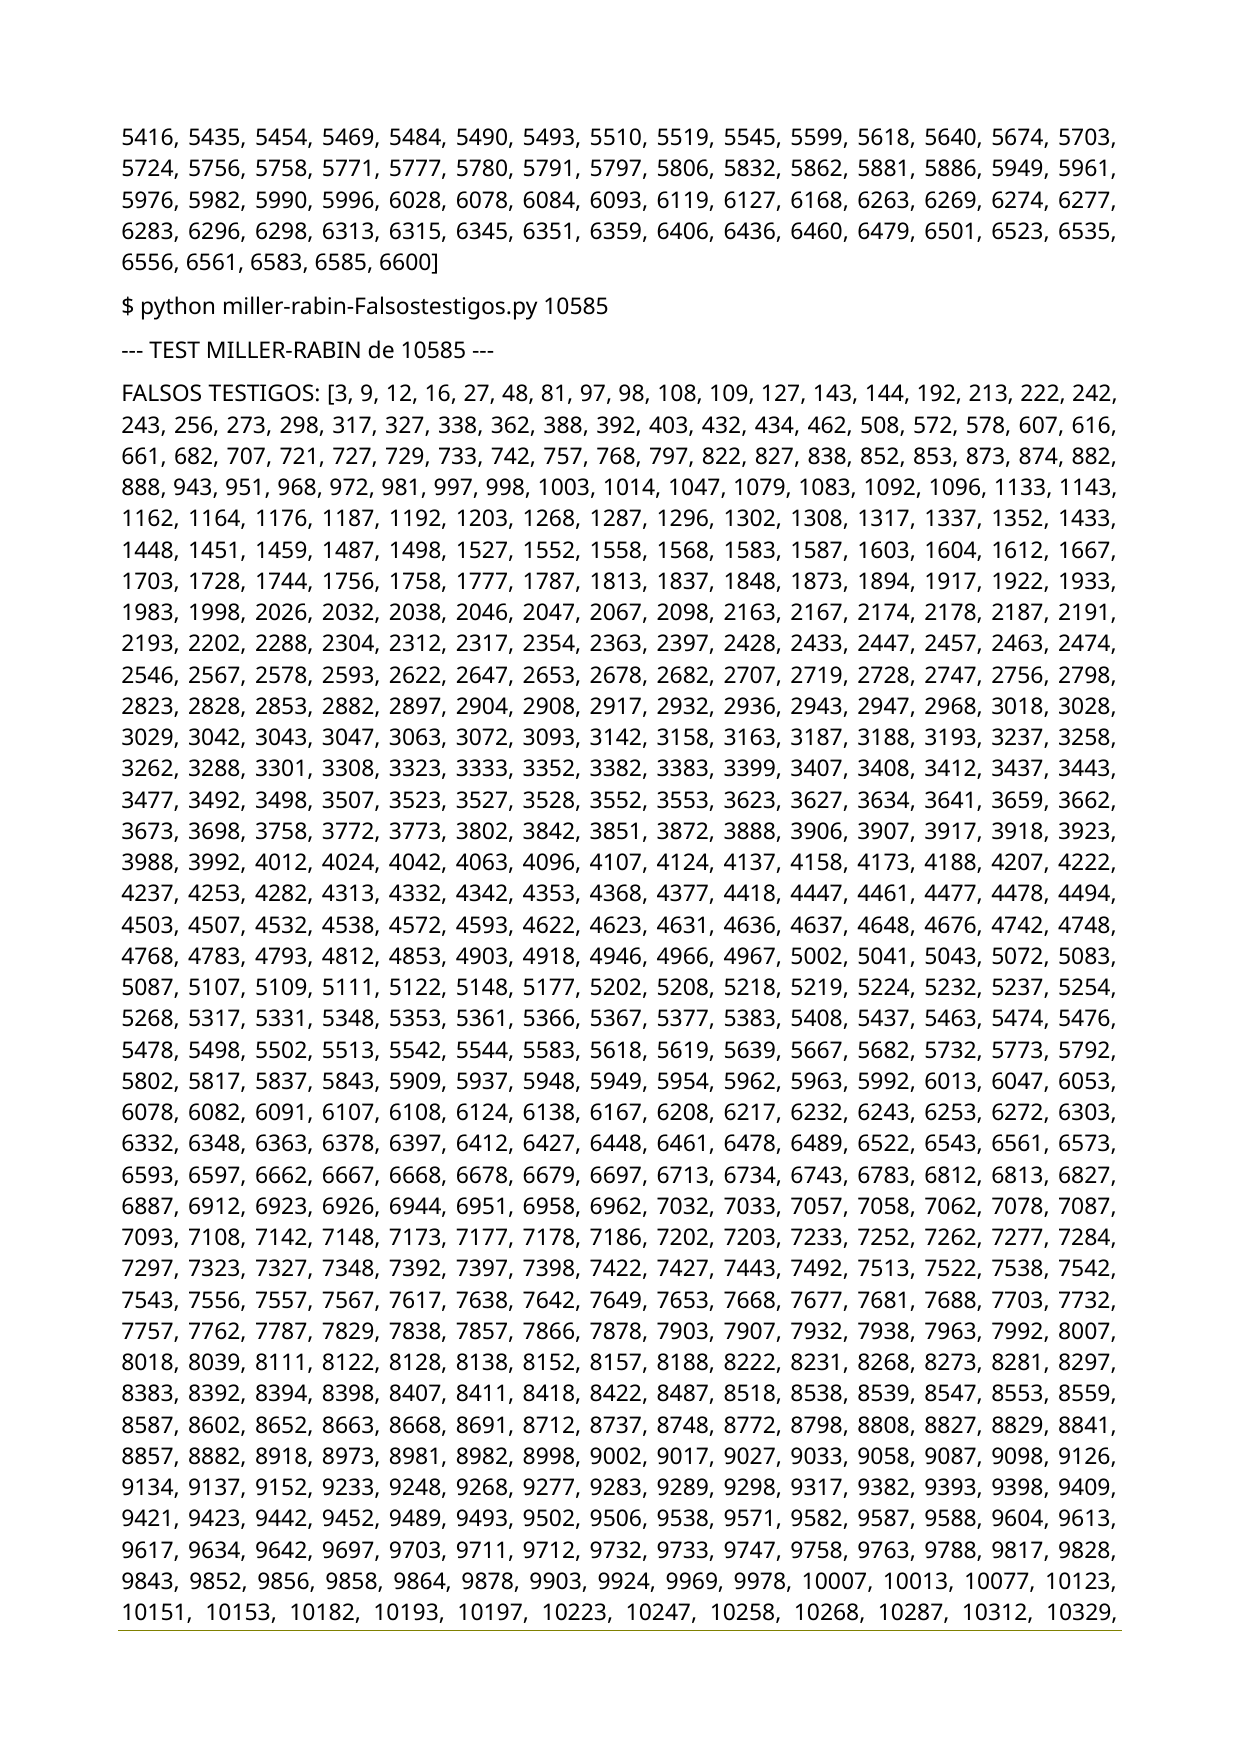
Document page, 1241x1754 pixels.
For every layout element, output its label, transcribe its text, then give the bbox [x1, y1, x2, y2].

text 5416, 5435, 5454, 5469, 5484, 5490, 5493, 5510, 5519, 5545, 5599, 5618, 5640, 5674, 5703, 5724, 5756, 5758, 5771, 5777, 5780, 5791, 5797, 5806, 5832, 5862, 5881, 5886, 5949, 5961, 5976, 5982, 5990, 5996, 6028, 6078, 6084, 6093, 6119, 6127, 6168, 6263, 6269, 6274, 6277, 6283, 6296, 6298, 6313, 6315, 6345, 6351, 6359, 6406, 6436, 6460, 6479, 6501, 6523, 6535, 6556, 6561, 6583, 6585, 6600] [118, 118, 1122, 277]
text FALSOS TESTIGOS: [3, 9, 12, 16, 27, 48, 81, 97, 98, 108, 109, 127, 143, 144, 192, 213, 222, 242, 243, 256, 273, 298, 317, 327, 338, 362, 388, 392, 403, 432, 434, 462, 508, 572, 578, 607, 616, 661, 682, 707, 721, 727, 729, 733, 742, 757, 768, 797, 822, 827, 838, 852, 853, 873, 874, 882, 888, 943, 951, 968, 972, 981, 997, 998, 1003, 1014, 1047, 1079, 1083, 1092, 1096, 1133, 1143, 1162, 1164, 1176, 1187, 1192, 1203, 1268, 1287, 1296, 1302, 1308, 1317, 1337, 1352, 1433, 1448, 1451, 1459, 1487, 1498, 1527, 1552, 1558, 1568, 1583, 1587, 1603, 1604, 1612, 1667, 1703, 1728, 1744, 1756, 1758, 1777, 1787, 1813, 1837, 1848, 1873, 1894, 1917, 1922, 1933, 1983, 1998, 2026, 2032, 2038, 2046, 2047, 2067, 2098, 2163, 2167, 2174, 2178, 2187, 2191, 2193, 2202, 2288, 2304, 2312, 2317, 2354, 2363, 2397, 2428, 2433, 2447, 2457, 2463, 2474, 2546, 2567, 2578, 2593, 2622, 2647, 2653, 2678, 2682, 2707, 2719, 2728, 2747, 2756, 2798, 2823, 2828, 2853, 2882, 2897, 2904, 2908, 2917, 2932, 2936, 2943, 2947, 2968, 3018, 3028, 3029, 3042, 3043, 3047, 3063, 3072, 3093, 3142, 3158, 3163, 3187, 3188, 3193, 3237, 3258, 3262, 3288, 3301, 3308, 3323, 3333, 3352, 3382, 3383, 3399, 3407, 3408, 3412, 3437, 3443, 3477, 3492, 3498, 3507, 3523, 3527, 3528, 3552, 3553, 3623, 3627, 3634, 3641, 3659, 3662, 3673, 3698, 3758, 3772, 3773, 3802, 3842, 3851, 3872, 3888, 3906, 3907, 3917, 3918, 3923, 3988, 3992, 4012, 4024, 4042, 4063, 4096, 4107, 4124, 4137, 4158, 4173, 4188, 4207, 4222, 4237, 4253, 4282, 4313, 4332, 4342, 4353, 4368, 4377, 4418, 4447, 4461, 4477, 4478, 4494, 4503, 4507, 4532, 4538, 4572, 4593, 4622, 4623, 4631, 4636, 4637, 4648, 4676, 4742, 4748, 4768, 4783, 4793, 4812, 4853, 4903, 4918, 4946, 4966, 4967, 5002, 5041, 5043, 5072, 5083, 5087, 5107, 5109, 5111, 5122, 5148, 5177, 5202, 5208, 5218, 5219, 5224, 5232, 5237, 5254, 5268, 5317, 5331, 5348, 5353, 5361, 5366, 5367, 5377, 5383, 5408, 5437, 5463, 5474, 5476, 5478, 5498, 5502, 5513, 5542, 5544, 5583, 5618, 5619, 5639, 5667, 5682, 5732, 5773, 5792, 5802, 5817, 5837, 5843, 5909, 5937, 5948, 5949, 5954, 5962, 5963, 5992, 6013, 6047, 6053, 6078, 6082, 6091, 6107, 6108, 6124, 6138, 6167, 6208, 6217, 6232, 6243, 6253, 6272, 6303, 6332, 6348, 6363, 6378, 6397, 6412, 6427, 6448, 6461, 6478, 6489, 6522, 6543, 6561, 6573, 6593, 6597, 6662, 6667, 6668, 6678, 6679, 6697, 6713, 6734, 6743, 6783, 6812, 6813, 6827, 6887, 6912, 6923, 6926, 6944, 6951, 6958, 6962, 7032, 7033, 7057, 7058, 7062, 7078, 7087, 7093, 7108, 7142, 7148, 7173, 7177, 7178, 7186, 7202, 7203, 7233, 7252, 7262, 7277, 7284, 7297, 7323, 7327, 7348, 7392, 7397, 7398, 7422, 7427, 7443, 7492, 7513, 7522, 7538, 7542, 7543, 7556, 7557, 7567, 7617, 7638, 7642, 7649, 7653, 7668, 7677, 7681, 7688, 7703, 7732, 7757, 7762, 7787, 7829, 7838, 7857, 7866, 7878, 7903, 7907, 7932, 7938, 7963, 7992, 8007, 8018, 8039, 8111, 8122, 8128, 8138, 8152, 8157, 8188, 8222, 8231, 8268, 8273, 8281, 8297, 8383, 8392, 8394, 8398, 8407, 8411, 8418, 8422, 8487, 8518, 8538, 8539, 8547, 8553, 8559, 8587, 8602, 8652, 8663, 8668, 8691, 8712, 8737, 8748, 8772, 8798, 8808, 8827, 8829, 8841, 8857, 8882, 8918, 8973, 8981, 8982, 8998, 9002, 9017, 9027, 9033, 9058, 9087, 9098, 9126, 9134, 9137, 9152, 9233, 9248, 9268, 9277, 9283, 9289, 9298, 9317, 9382, 9393, 9398, 9409, 9421, 9423, 9442, 9452, 9489, 9493, 9502, 9506, 9538, 9571, 9582, 9587, 9588, 9604, 9613, 9617, 9634, 9642, 9697, 9703, 9711, 9712, 9732, 9733, 9747, 9758, 9763, 9788, 9817, 9828, 9843, 9852, 9856, 9858, 9864, 9878, 9903, 9924, 9969, 9978, 10007, 10013, 10077, 10123, 10151, 10153, 10182, 10193, 10197, 10223, 10247, 10258, 10268, 10287, 10312, 10329, [118, 374, 1122, 1630]
text $ python miller-rabin-Falsostestigos.py 10585 [118, 287, 1122, 321]
text --- TEST MILLER-RABIN de 10585 --- [118, 331, 1122, 365]
